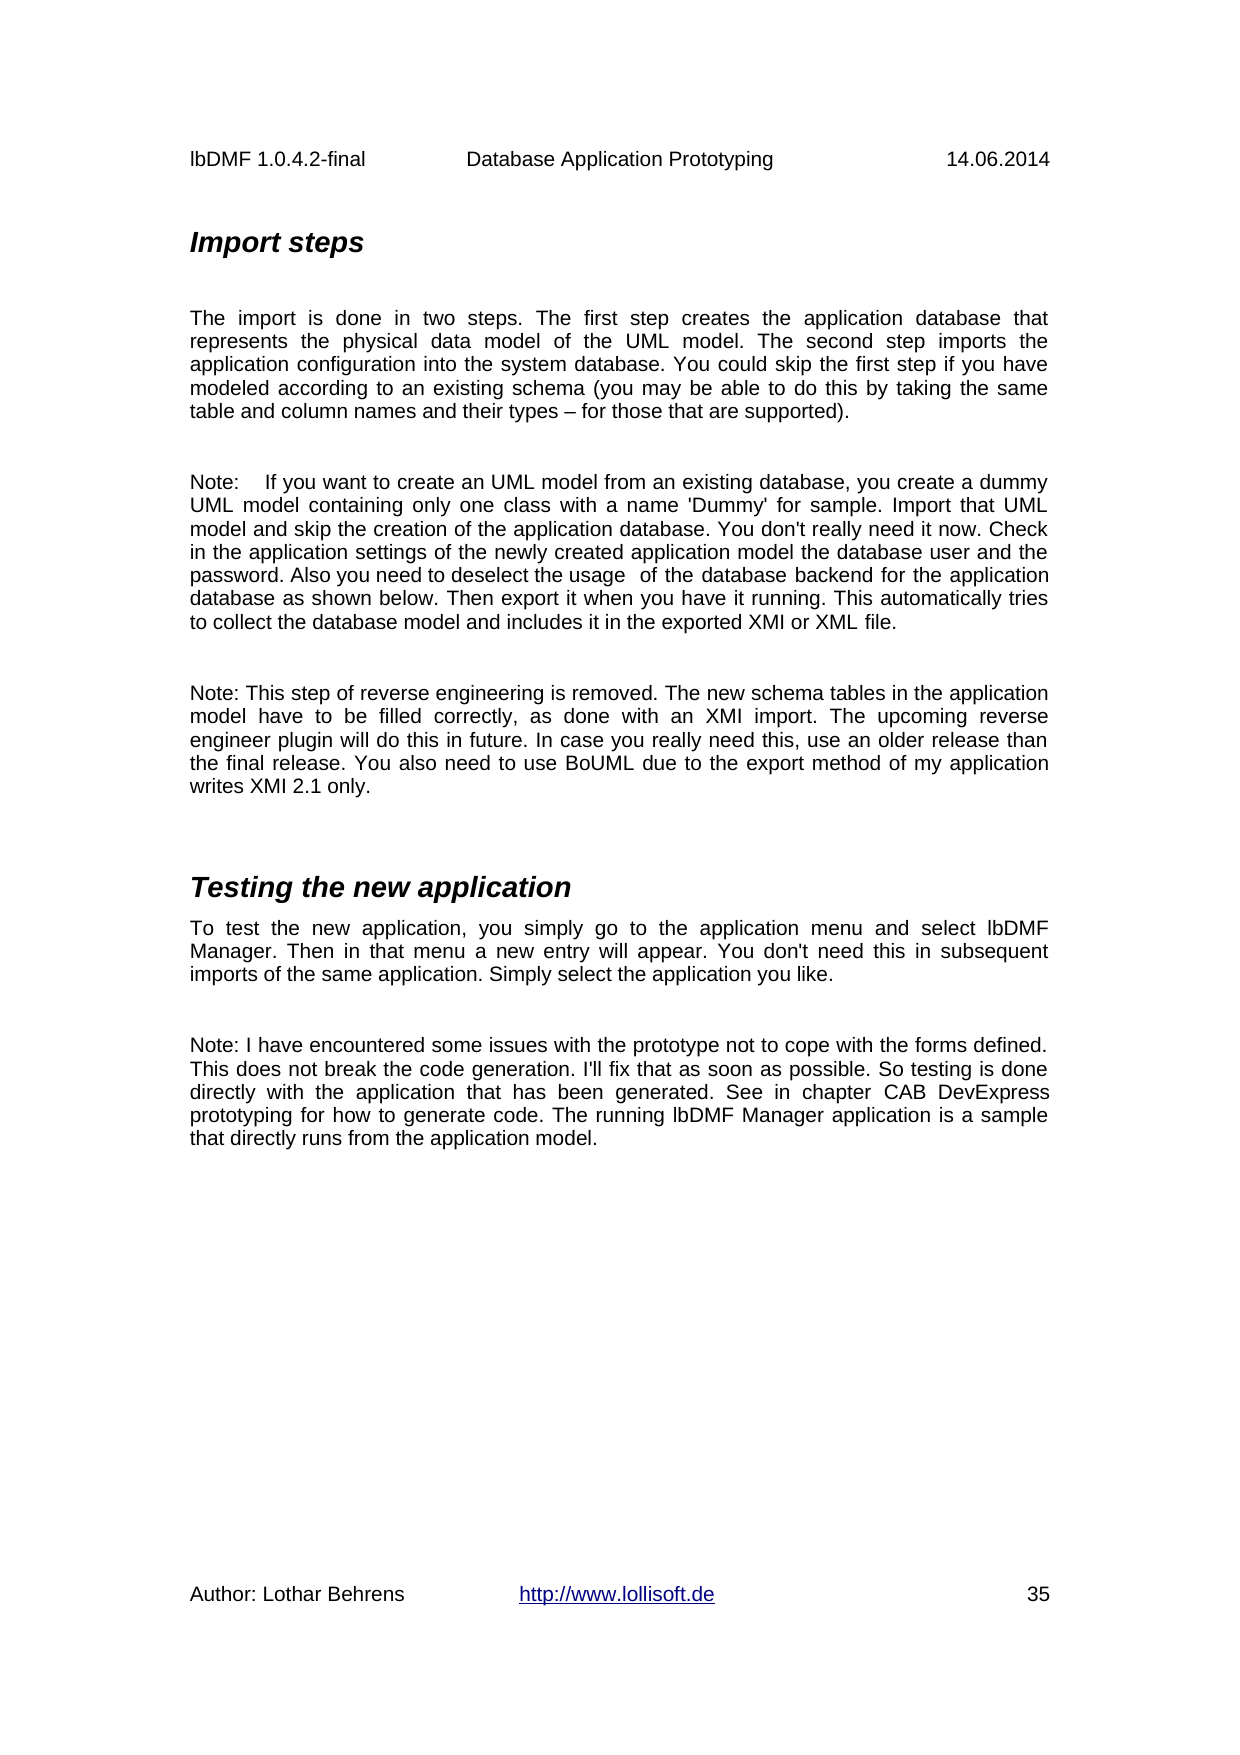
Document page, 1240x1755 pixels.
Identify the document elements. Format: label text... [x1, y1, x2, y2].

text To test the new application, you simply go to the application menu and select lbDMF Manager. Then in that menu a new entry will appear. You don't need this in subsequent imports of the same application. Simply select the application you like. [189, 916, 1050, 986]
subtitle Testing the new application [189, 871, 1050, 904]
subtitle Import steps [189, 226, 1050, 258]
text Note: I have encountered some issues with the prototype not to cope with the forms defined. This does not break the code generation. I'll fix that as soon as possible. So testing is done directly with the application that has been generated. See in chapter CAB DevExpress prototyping for how to generate code. The running lbDMF Manager application is a sample that directly runs from the application model. [189, 1034, 1050, 1150]
text Note: This step of reverse engineering is removed. The new schema tables in the application model have to be filled correctly, as done with an XMI import. The upcoming reverse engineer plugin will do this in future. In case you really need this, use an older release than the final release. You also need to use BoUML due to the export method of my application writes XMI 2.1 only. [189, 682, 1050, 798]
text Note: If you want to create an UML model from an existing database, you create a dummy UML model containing only one class with a name 'Dummy' for sample. Import that UML model and skip the creation of the application database. You don't really need it now. Check in the application settings of the newly created application model the database user and the password. Also you need to deselect the usage of the database backend for the application database as shown below. Then export it when you have it running. This automatically tries to collect the database model and includes it in the exported XMI or XML file. [189, 471, 1050, 633]
text The import is done in two steps. The first step creates the application database that represents the physical data model of the UML model. The second step imports the application configuration into the system database. You could skip the first step if you have modeled according to an existing schema (you may be able to do this by taking the same table and column names and their types – for those that are supported). [189, 306, 1050, 423]
